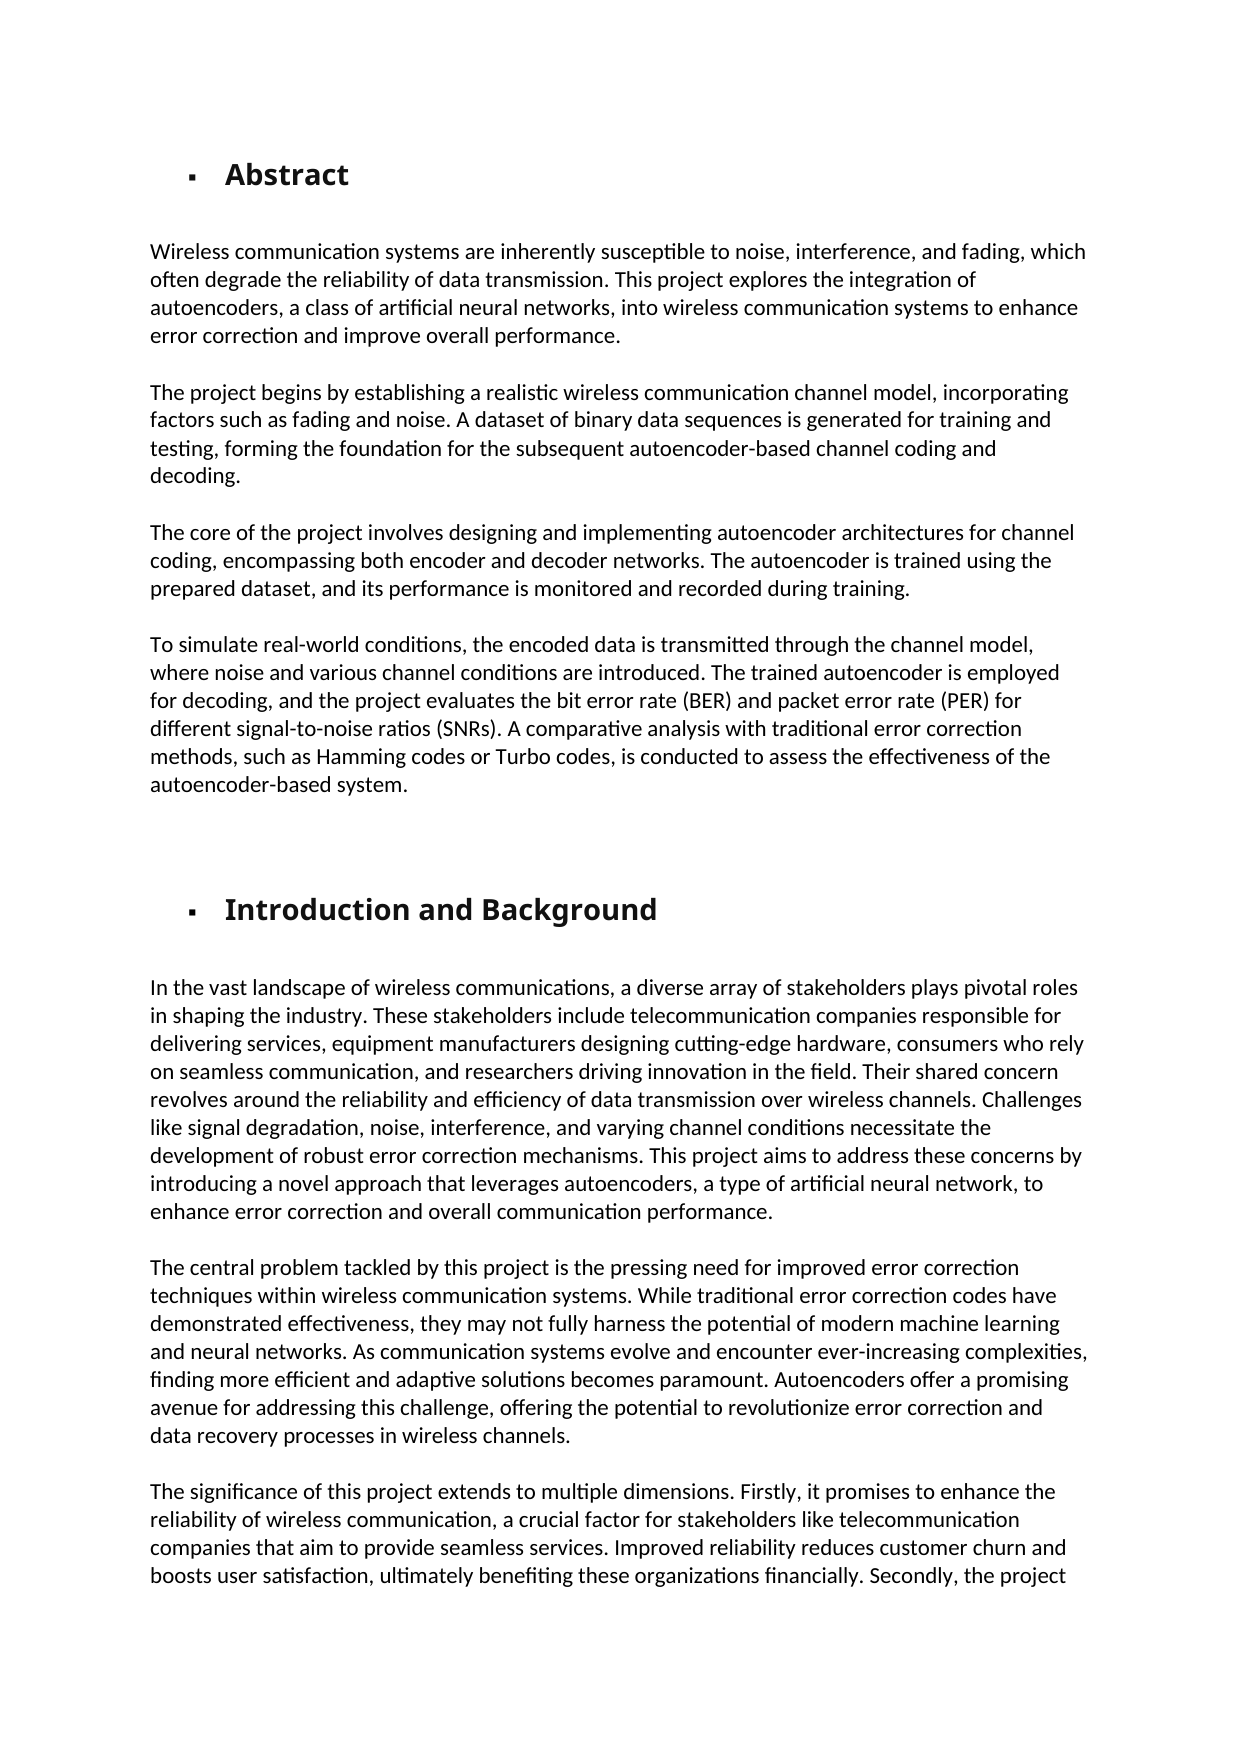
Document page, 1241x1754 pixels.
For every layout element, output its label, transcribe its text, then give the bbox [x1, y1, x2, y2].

text Wireless communication systems are inherently susceptible to noise, interference, and fading, which often degrade the reliability of data transmission. This project explores the integration of autoencoders, a class of artificial neural networks, into wireless communication systems to enhance error correction and improve overall performance. [150, 237, 1090, 349]
list Introduction and Background [187, 885, 1090, 929]
text The significance of this project extends to multiple dimensions. Firstly, it promises to enhance the reliability of wireless communication, a crucial factor for stakeholders like telecommunication companies that aim to provide seamless services. Improved reliability reduces customer churn and boosts user satisfaction, ultimately benefiting these organizations financially. Secondly, the project [150, 1477, 1090, 1589]
text To simulate real-world conditions, the encoded data is transmitted through the channel model, where noise and various channel conditions are introduced. The trained autoencoder is employed for decoding, and the project evaluates the bit error rate (BER) and packet error rate (PER) for different signal-to-noise ratios (SNRs). A comparative analysis with traditional error correction methods, such as Hamming codes or Turbo codes, is conducted to assess the effectiveness of the autoencoder-based system. [150, 630, 1090, 798]
text The central problem tackled by this project is the pressing need for improved error correction techniques within wireless communication systems. While traditional error correction codes have demonstrated effectiveness, they may not fully harness the potential of modern machine learning and neural networks. As communication systems evolve and encounter ever-increasing complexities, finding more efficient and adaptive solutions becomes paramount. Autoencoders offer a promising avenue for addressing this challenge, offering the potential to revolutionize error correction and data recovery processes in wireless channels. [150, 1253, 1090, 1449]
text The core of the project involves designing and implementing autoencoder architectures for channel coding, encompassing both encoder and decoder networks. The autoencoder is trained using the prepared dataset, and its performance is monitored and recorded during training. [150, 518, 1090, 602]
list Abstract [187, 150, 1090, 194]
text The project begins by establishing a realistic wireless communication channel model, incorporating factors such as fading and noise. A dataset of binary data sequences is generated for training and testing, forming the foundation for the subsequent autoencoder-based channel coding and decoding. [150, 378, 1090, 490]
text In the vast landscape of wireless communications, a diverse array of stakeholders plays pivotal roles in shaping the industry. These stakeholders include telecommunication companies responsible for delivering services, equipment manufacturers designing cutting-edge hardware, consumers who rely on seamless communication, and researchers driving innovation in the field. Their shared concern revolves around the reliability and efficiency of data transmission over wireless channels. Challenges like signal degradation, noise, interference, and varying channel conditions necessitate the development of robust error correction mechanisms. This project aims to address these concerns by introducing a novel approach that leverages autoencoders, a type of artificial neural network, to enhance error correction and overall communication performance. [150, 973, 1090, 1225]
